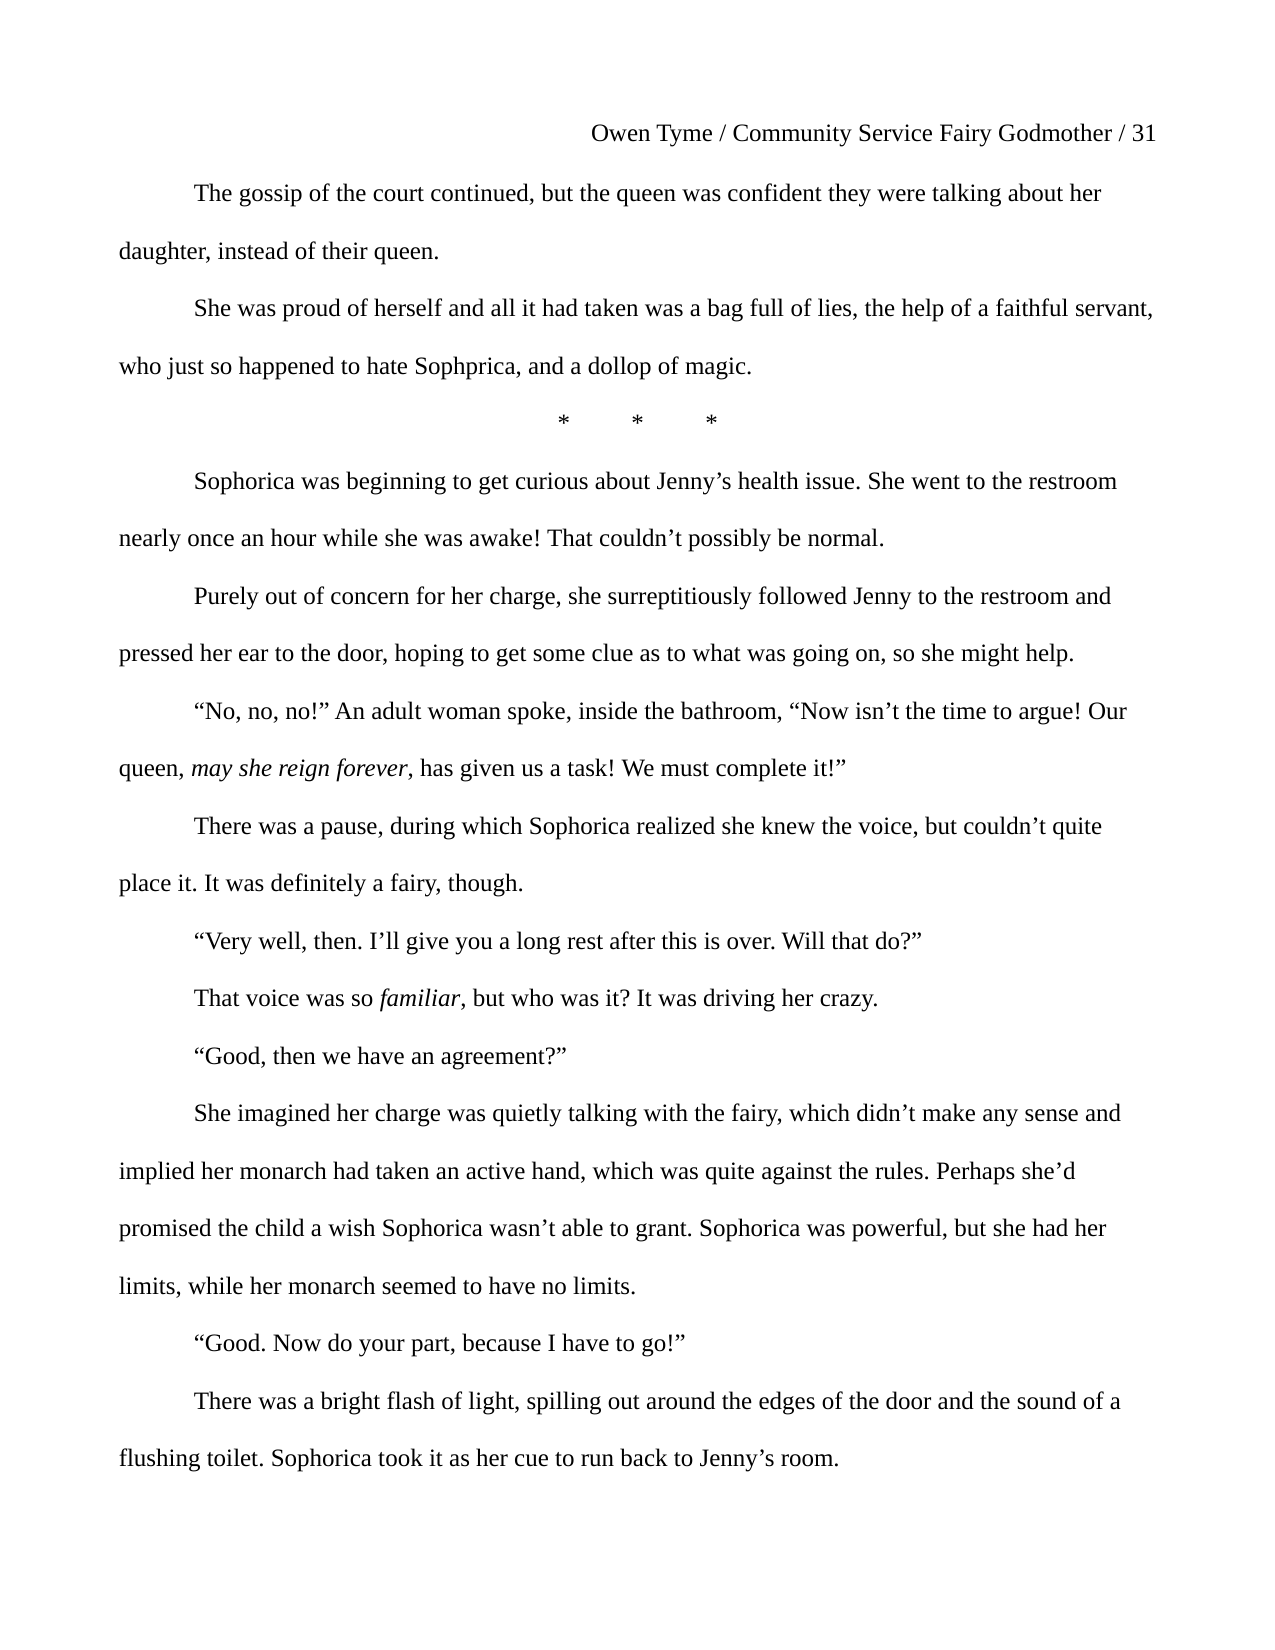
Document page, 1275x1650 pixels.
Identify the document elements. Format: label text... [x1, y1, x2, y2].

text She was proud of herself and all it had taken was a bag full of lies, the help of a faithful servant, who just so happened to hate Sophprica, and a dollop of magic. [118, 293, 1156, 380]
text She imagined her charge was quietly talking with the fairy, which didn’t make any sense and implied her monarch had taken an active hand, which was quite against the rules. Perhaps she’d promised the child a wish Sophorica wasn’t able to grant. Sophorica was powerful, but she had her limits, while her monarch seemed to have no limits. [118, 1098, 1156, 1300]
text “Good. Now do your part, because I have to go!” [118, 1328, 1156, 1357]
text “No, no, no!” An adult woman spoke, inside the bathroom, “Now isn’t the time to argue! Our queen, may she reign forever, has given us a task! We must complete it!” [118, 696, 1156, 782]
text * * * [118, 408, 1156, 437]
text There was a bright flash of light, spilling out around the edges of the door and the sound of a flushing toilet. Sophorica took it as her cue to run back to Jenny’s room. [118, 1386, 1156, 1472]
text The gossip of the court continued, but the queen was confident they were talking about her daughter, instead of their queen. [118, 178, 1156, 265]
text “Very well, then. I’ll give you a long rest after this is over. Will that do?” [118, 926, 1156, 955]
text There was a pause, during which Sophorica realized she knew the voice, but couldn’t quite place it. It was definitely a fairy, though. [118, 811, 1156, 897]
text That voice was so familiar, but who was it? It was driving her crazy. [118, 983, 1156, 1012]
text Sophorica was beginning to get curious about Jenny’s health issue. She went to the restroom nearly once an hour while she was awake! That couldn’t possibly be normal. [118, 466, 1156, 552]
text Purely out of concern for her charge, she surreptitiously followed Jenny to the restroom and pressed her ear to the door, hoping to get some clue as to what was going on, so she might help. [118, 581, 1156, 667]
text “Good, then we have an agreement?” [118, 1041, 1156, 1070]
